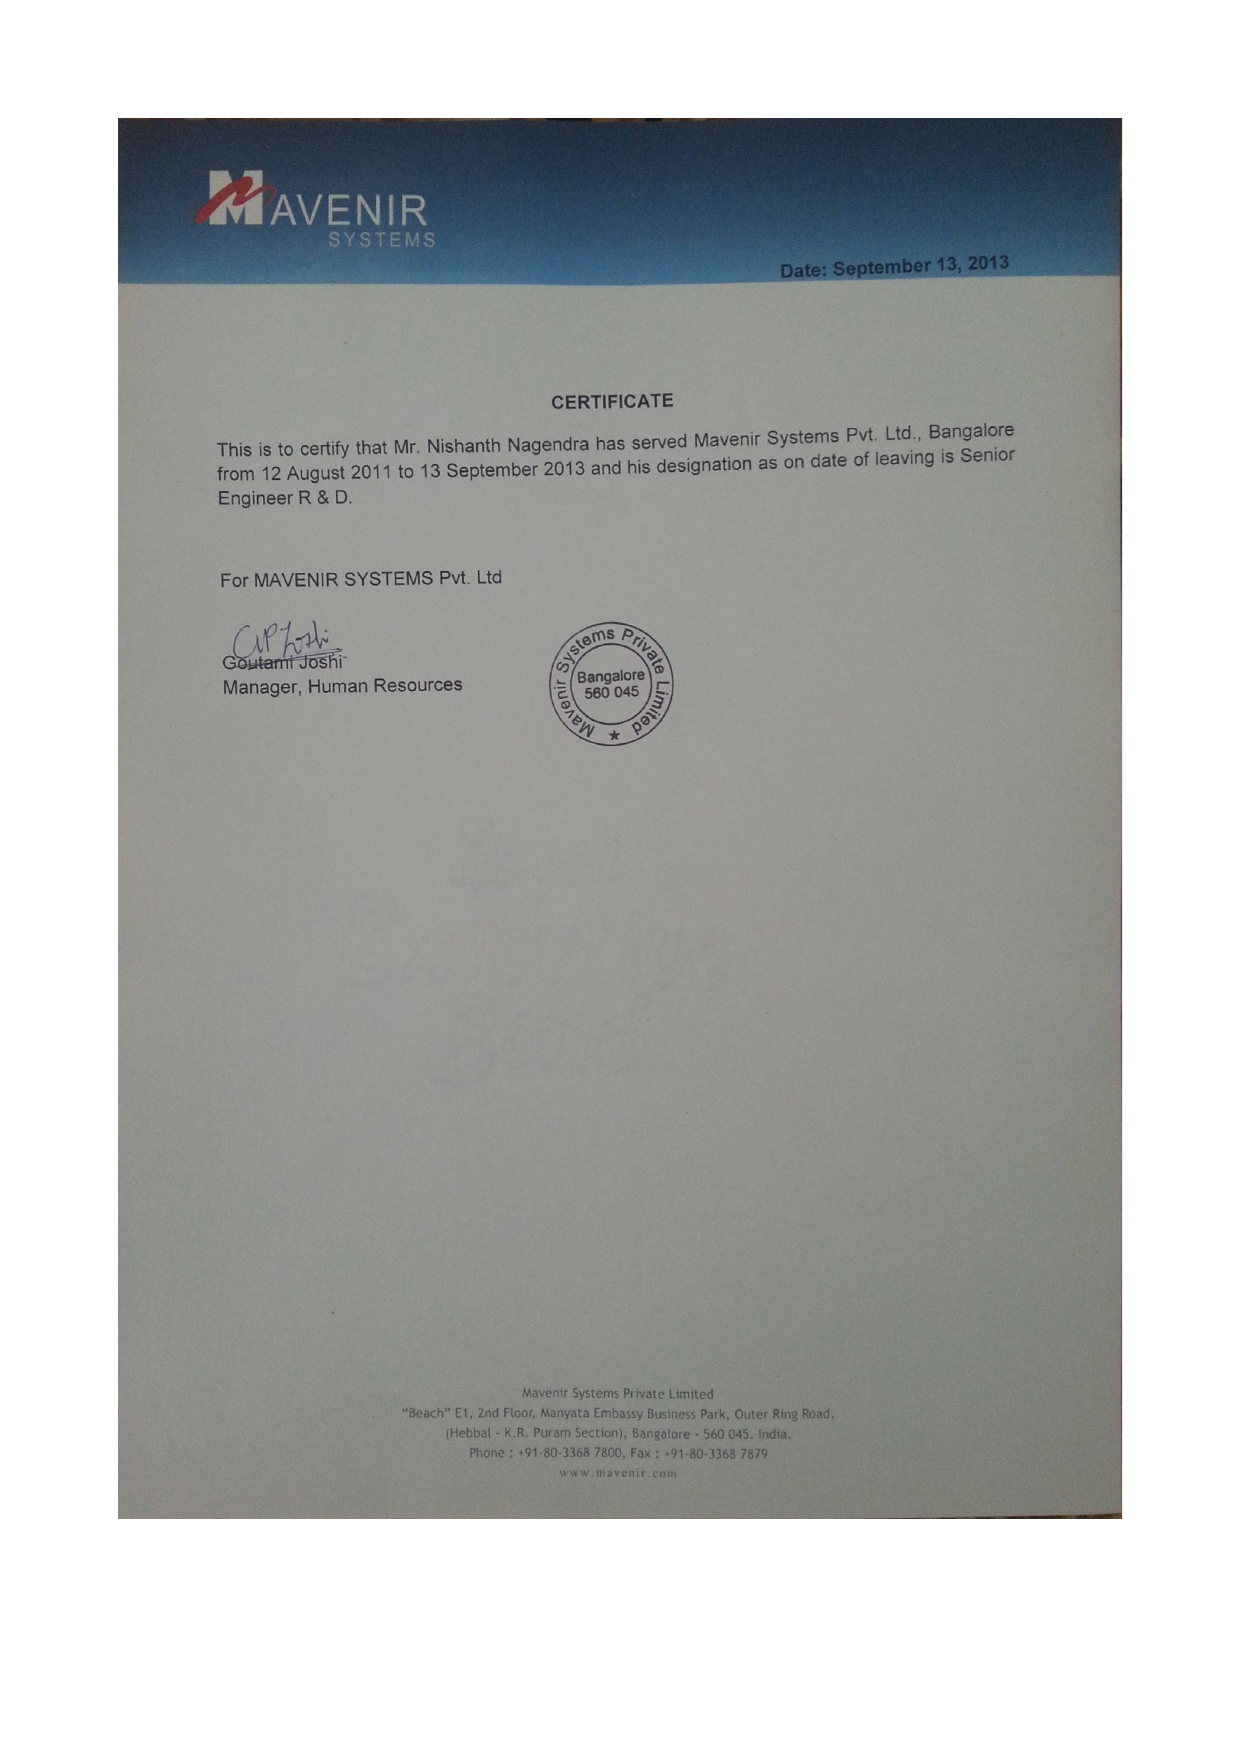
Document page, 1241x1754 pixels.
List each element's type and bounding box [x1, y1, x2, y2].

picture [118, 118, 1123, 1519]
